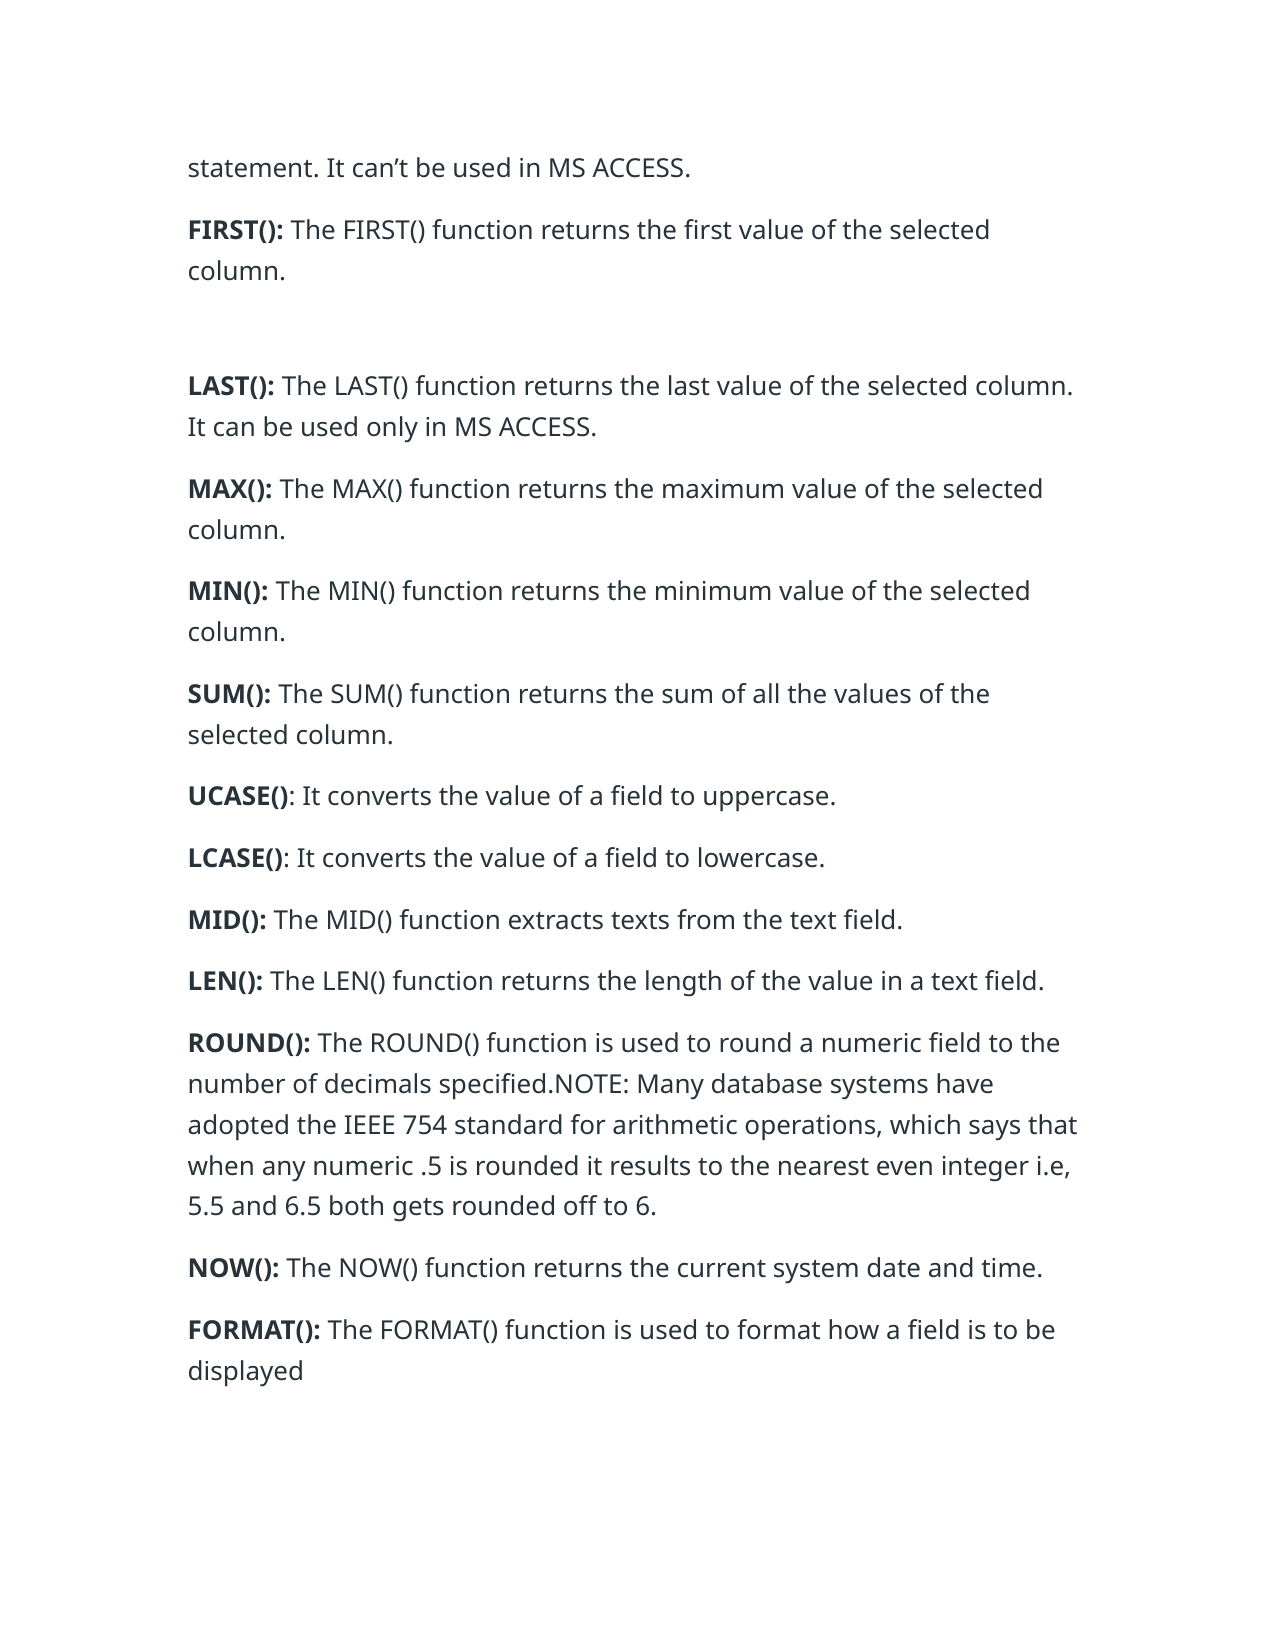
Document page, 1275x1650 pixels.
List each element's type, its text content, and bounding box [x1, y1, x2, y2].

text MIN(): The MIN() function returns the minimum value of the selected column. [187, 573, 1087, 649]
text ROUND(): The ROUND() function is used to round a numeric field to the number of decimals specified.NOTE: Many database systems have adopted the IEEE 754 standard for arithmetic operations, which says that when any numeric .5 is rounded it results to the nearest even integer i.e, 5.5 and 6.5 both gets rounded off to 6. [187, 1025, 1087, 1223]
text LAST(): The LAST() function returns the last value of the selected column. It can be used only in MS ACCESS. [187, 368, 1087, 444]
text LEN(): The LEN() function returns the length of the value in a text field. [187, 963, 1087, 998]
text UCASE(): It converts the value of a field to uppercase. [187, 778, 1087, 813]
text FIRST(): The FIRST() function returns the first value of the selected column. [187, 212, 1087, 288]
text MID(): The MID() function extracts texts from the text field. [187, 901, 1087, 937]
text statement. It can’t be used in MS ACCESS. [187, 150, 1087, 186]
text LCASE(): It converts the value of a field to lowercase. [187, 840, 1087, 875]
text FORMAT(): The FORMAT() function is used to format how a field is to be displayed [187, 1311, 1087, 1388]
text MAX(): The MAX() function returns the maximum value of the selected column. [187, 471, 1087, 547]
text SUM(): The SUM() function returns the sum of all the values of the selected column. [187, 676, 1087, 752]
text NOW(): The NOW() function returns the current system date and time. [187, 1250, 1087, 1285]
